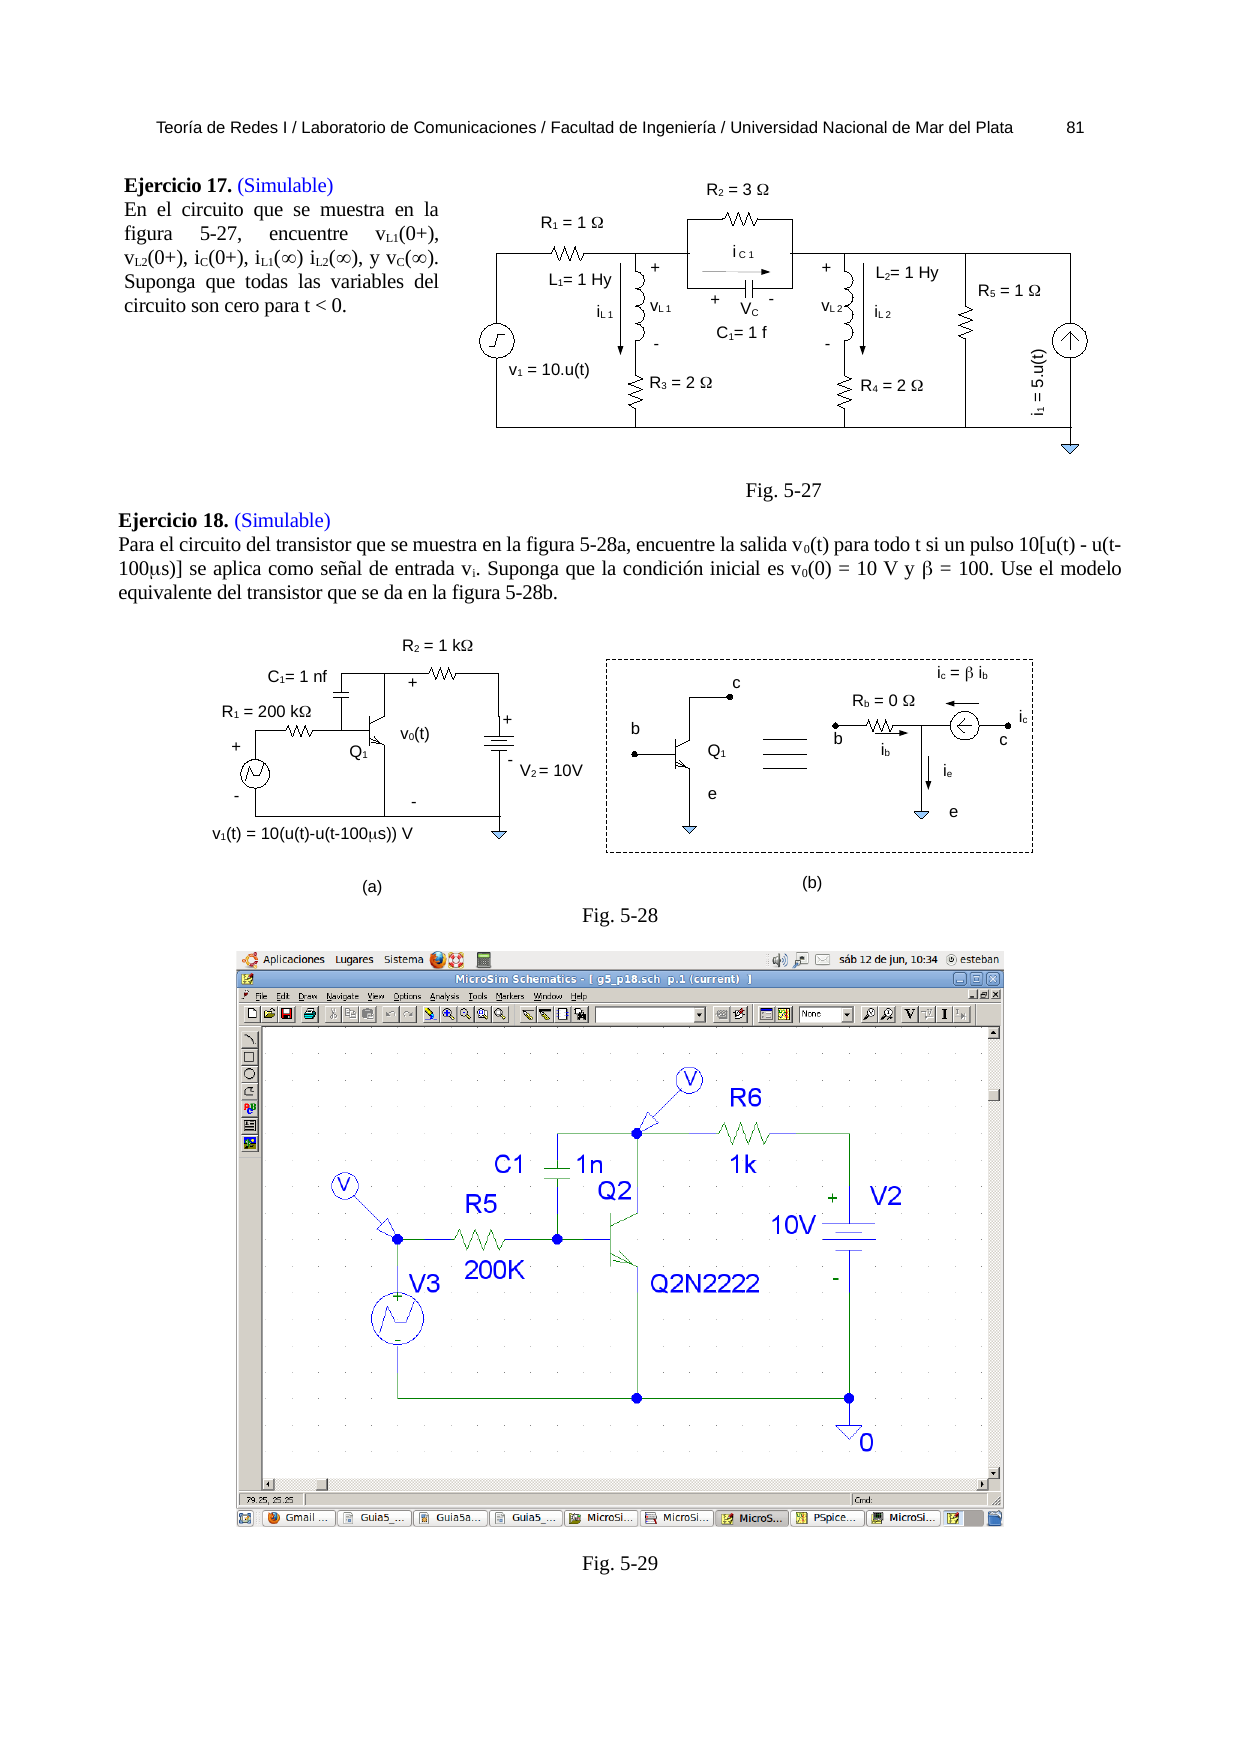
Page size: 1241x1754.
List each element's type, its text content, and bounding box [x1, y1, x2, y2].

table_header Fig. 5-27 [445, 167, 1122, 508]
picture [236, 951, 1004, 1527]
text Fig. 5-29 [118, 1551, 1122, 1575]
text Fig. 5-28 [118, 903, 1122, 927]
text Ejercicio 18. (Simulable) [118, 508, 1122, 532]
text Para el circuito del transistor que se muestra en la figura 5-28a, encuentre la salida v0(t) para todo t si un pulso 10[u(t) - u(t-100ms)] se aplica como señal de entrada vi. Suponga que la condición inicial es v0(0) = 10 V y  = 100. Use el modelo equivalente del transistor que se da en la figura 5-28b. [118, 532, 1122, 604]
table_header Ejercicio 17. (Simulable) En el circuito que se muestra en la figura 5-27, encuentre vL1(0+), vL2(0+), iC(0+), iL1() iL2(), y vC(). Suponga que todas las variables del circuito son cero para t < 0. [118, 167, 445, 508]
